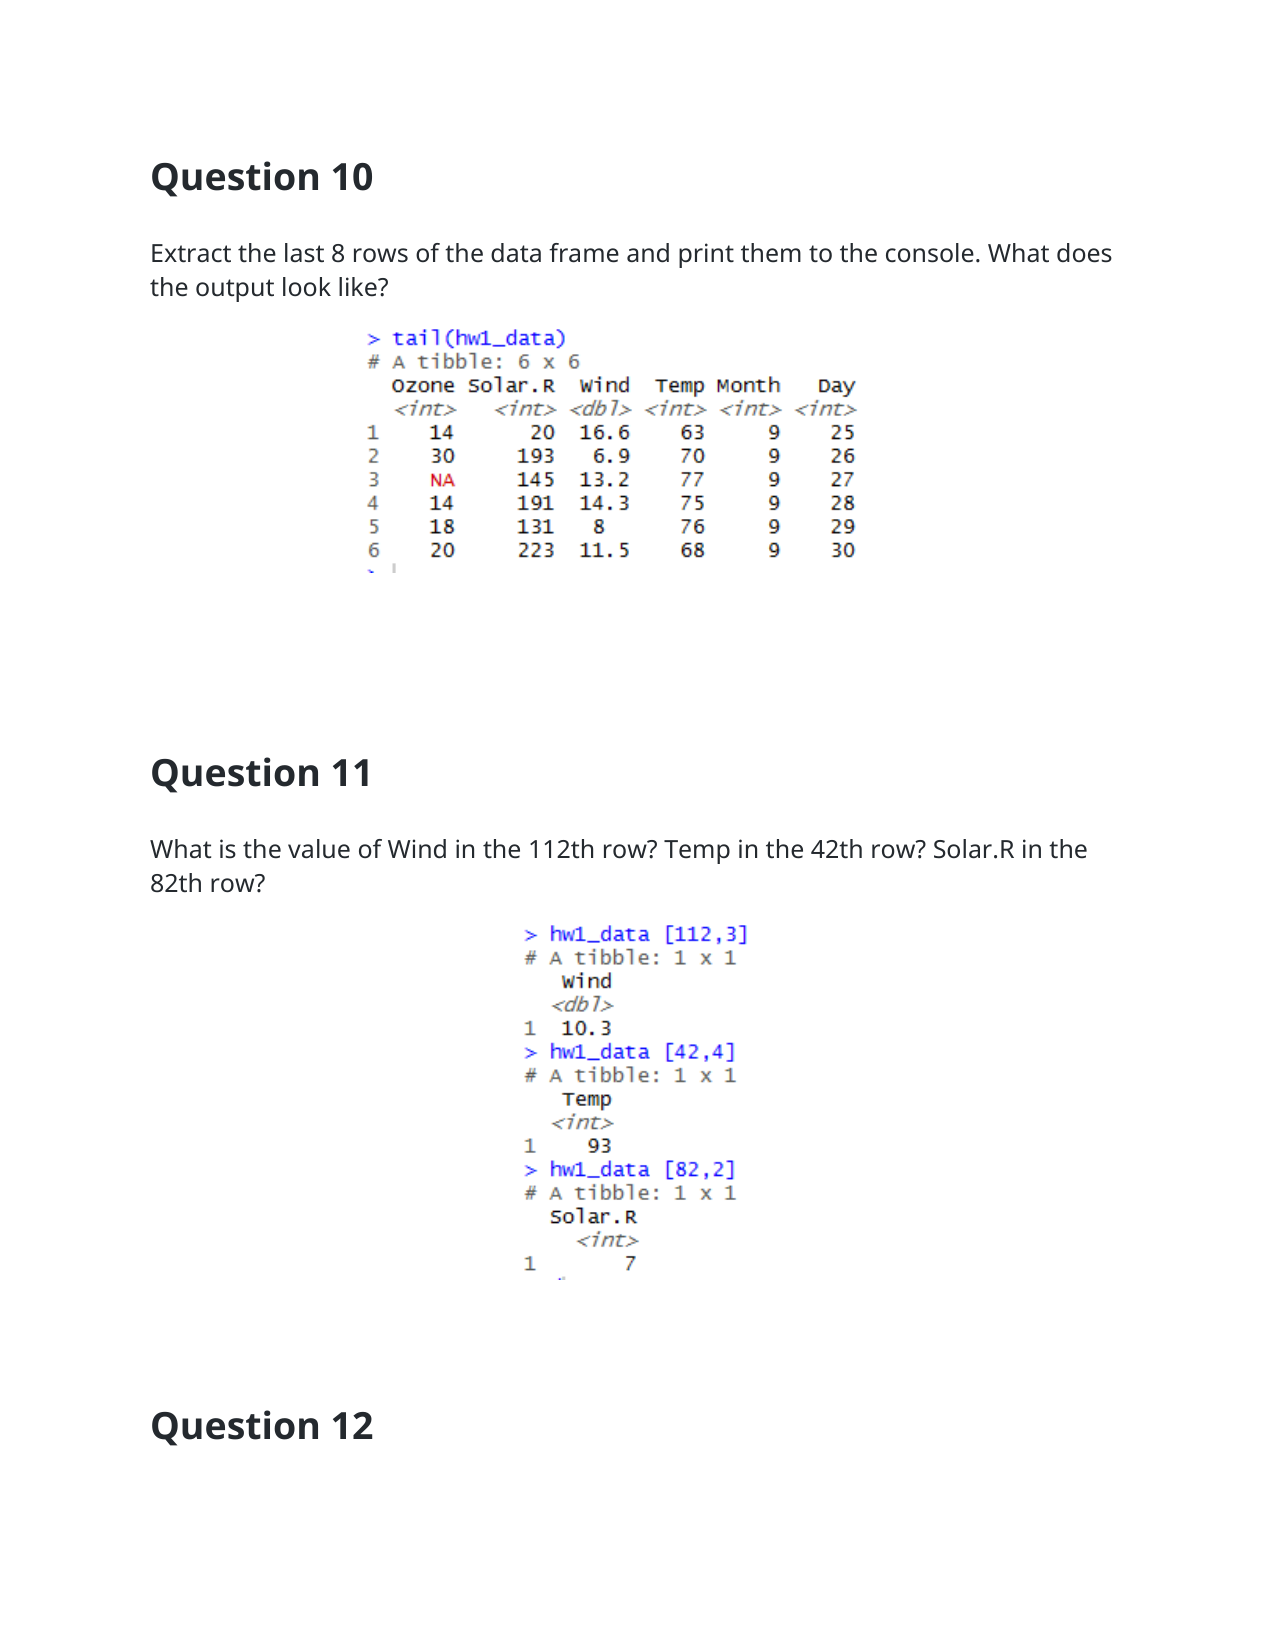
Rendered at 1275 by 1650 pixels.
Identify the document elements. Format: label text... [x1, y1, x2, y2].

subtitle Question 12 [150, 1399, 1125, 1459]
subtitle Question 10 [150, 150, 1125, 209]
text What is the value of Wind in the 112th row? Temp in the 42th row? Solar.R in the 82th row? [150, 831, 1125, 899]
picture [360, 328, 915, 573]
picture [517, 924, 758, 1280]
subtitle Question 11 [150, 746, 1125, 805]
text Extract the last 8 rows of the data frame and print them to the console. What does the output look like? [150, 235, 1125, 303]
